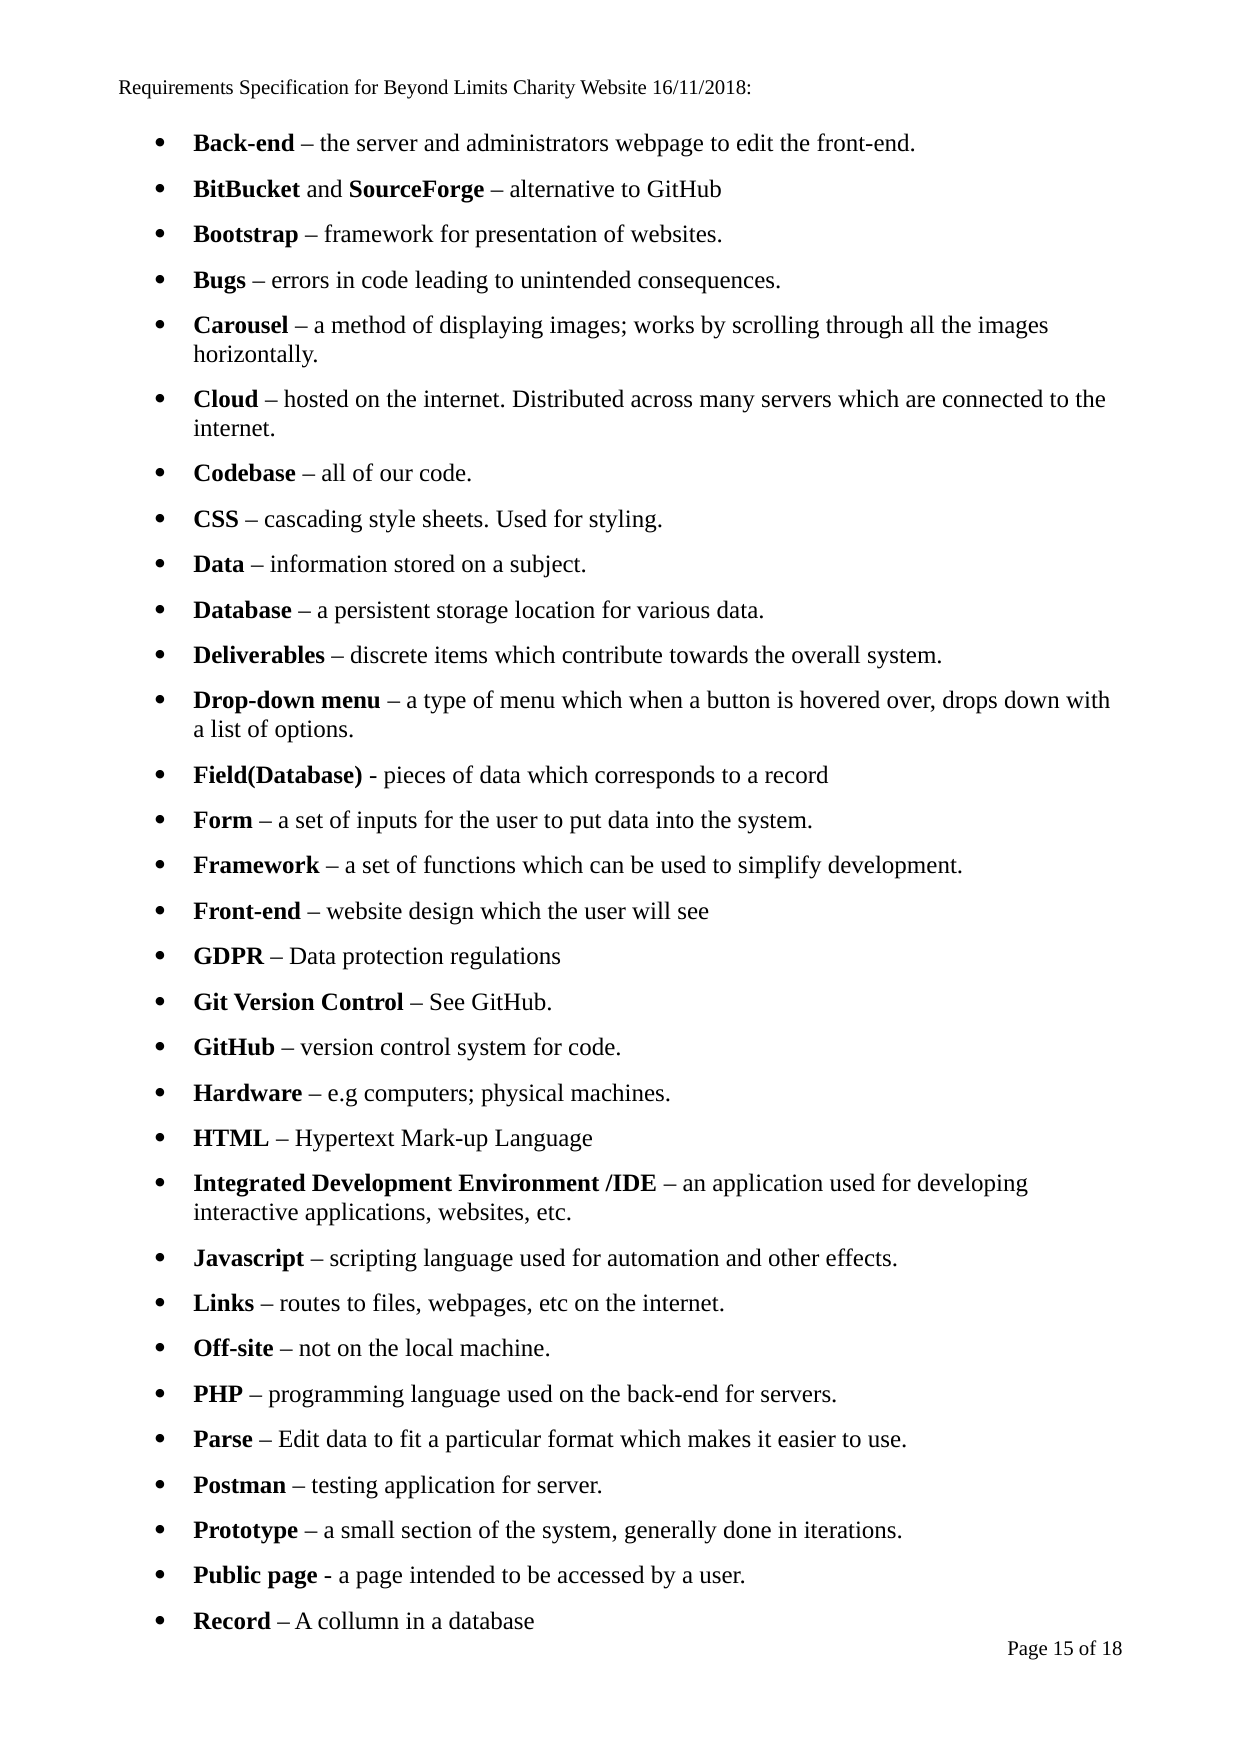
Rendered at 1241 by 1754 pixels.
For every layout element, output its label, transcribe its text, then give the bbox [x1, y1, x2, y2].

list BitBucket and SourceForge – alternative to GitHub [156, 174, 1122, 203]
list Field(Database) - pieces of data which corresponds to a record [156, 760, 1122, 788]
list Bootstrap – framework for presentation of websites. [156, 219, 1122, 248]
list Hardware – e.g computers; physical machines. [156, 1078, 1122, 1106]
list Git Version Control – See GitHub. [156, 987, 1122, 1016]
list Deliverables – discrete items which contribute towards the overall system. [156, 640, 1122, 669]
list Codebase – all of our code. [156, 458, 1122, 487]
list Data – information stored on a subject. [156, 549, 1122, 578]
list Javascript – scripting language used for automation and other effects. [156, 1243, 1122, 1271]
list Front-end – website design which the user will see [156, 896, 1122, 925]
list Framework – a set of functions which can be used to simplify development. [156, 851, 1122, 879]
list Prototype – a small section of the system, generally done in iterations. [156, 1515, 1122, 1544]
list Integrated Development Environment /IDE – an application used for developing interactive applications, websites, etc. [156, 1168, 1122, 1226]
list Off-site – not on the local machine. [156, 1333, 1122, 1362]
list Public page - a page intended to be accessed by a user. [156, 1561, 1122, 1589]
list Parse – Edit data to fit a particular format which makes it easier to use. [156, 1424, 1122, 1453]
list Cloud – hosted on the internet. Distributed across many servers which are connected to the internet. [156, 384, 1122, 442]
list Drop-down menu – a type of menu which when a button is hovered over, drops down with a list of options. [156, 686, 1122, 743]
list Carousel – a method of displaying images; works by scrolling through all the images horizontally. [156, 310, 1122, 368]
list GDPR – Data protection regulations [156, 941, 1122, 970]
list Bugs – errors in code leading to unintended consequences. [156, 265, 1122, 293]
list Links – routes to files, webpages, etc on the internet. [156, 1288, 1122, 1317]
list GitHub – version control system for code. [156, 1032, 1122, 1061]
list Back-end – the server and administrators webpage to edit the front-end. [156, 128, 1122, 157]
list HTML – Hypertext Mark-up Language [156, 1123, 1122, 1152]
list Postman – testing application for server. [156, 1470, 1122, 1498]
list Database – a persistent storage location for various data. [156, 595, 1122, 623]
list PHP – programming language used on the back-end for servers. [156, 1379, 1122, 1408]
list CSS – cascading style sheets. Used for styling. [156, 504, 1122, 533]
list Record – A collumn in a database [156, 1606, 1122, 1635]
list Form – a set of inputs for the user to put data into the system. [156, 805, 1122, 834]
